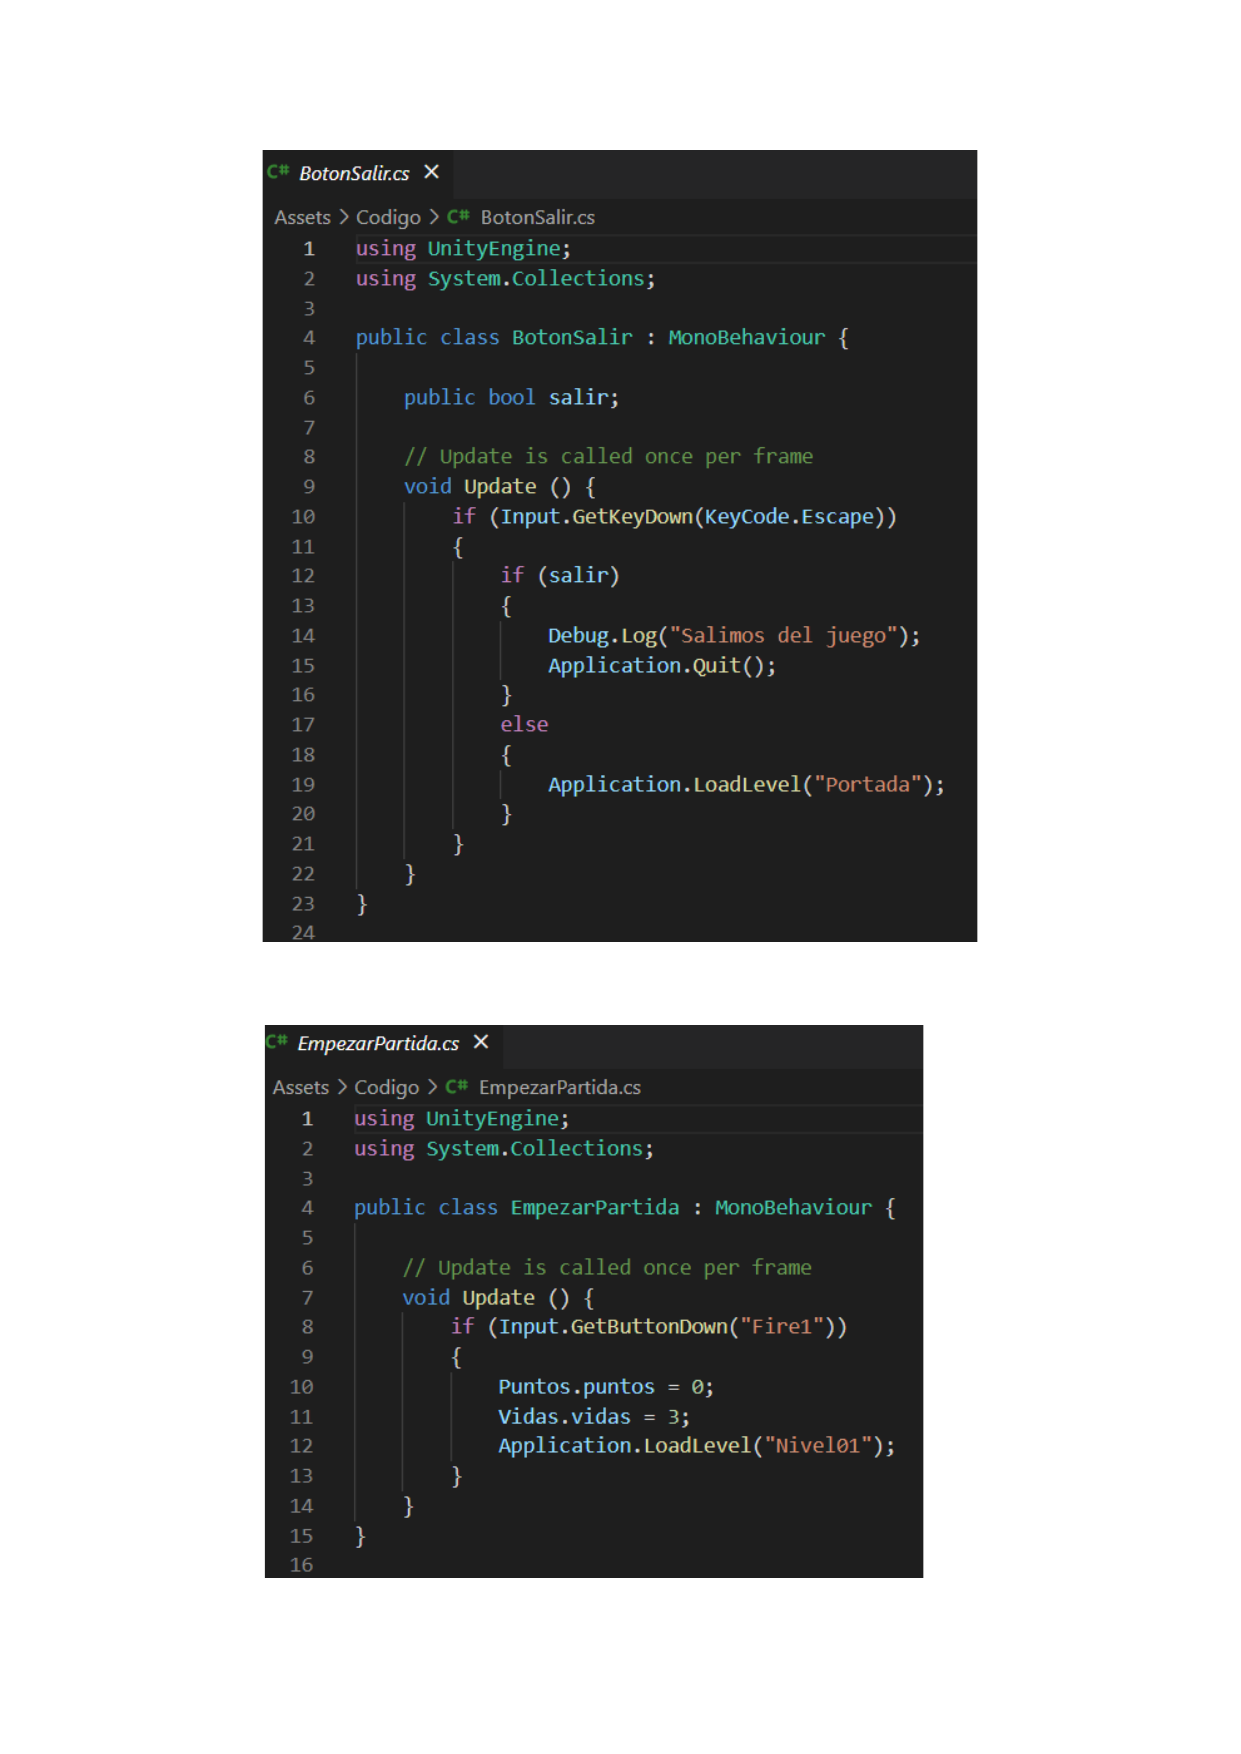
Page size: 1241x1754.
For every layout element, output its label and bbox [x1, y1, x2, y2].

picture [262, 150, 978, 942]
picture [264, 1025, 924, 1578]
